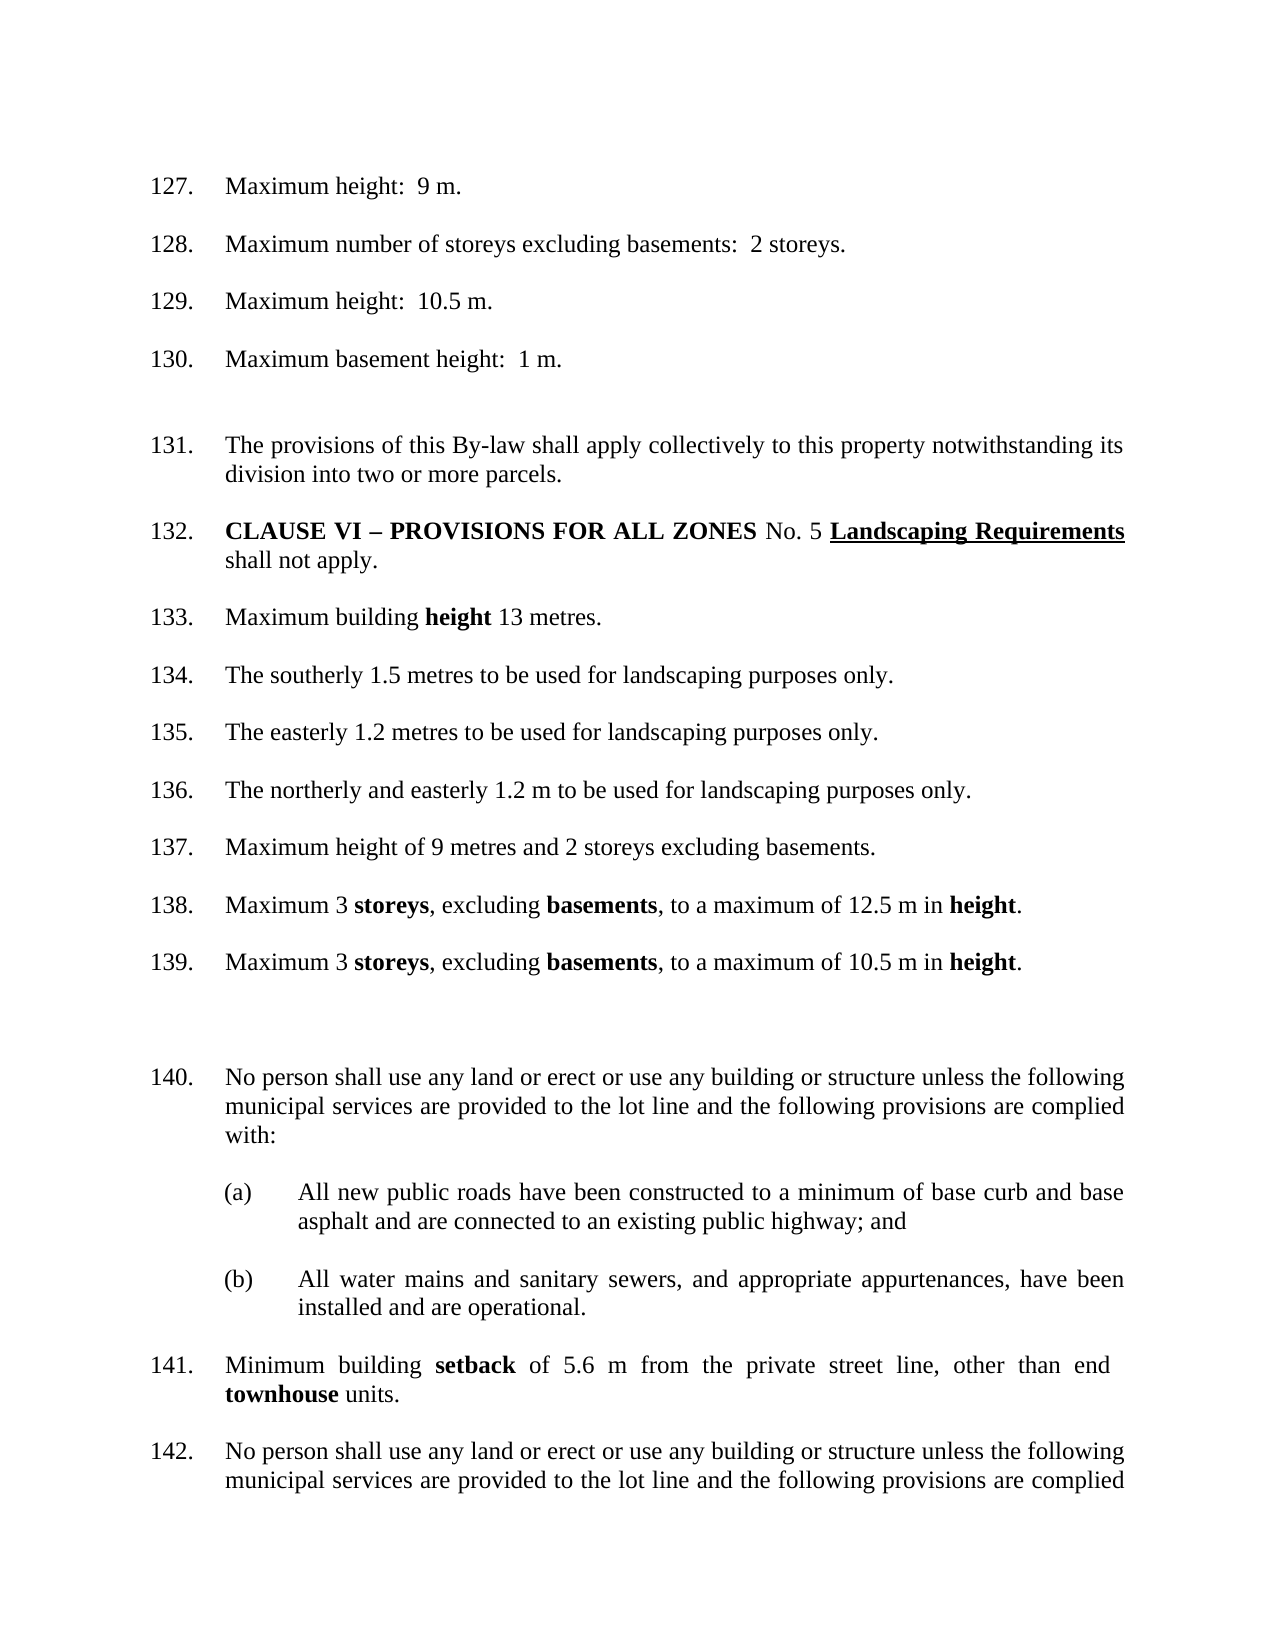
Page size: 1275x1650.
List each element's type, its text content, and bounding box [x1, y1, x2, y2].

text 127. Maximum height: 9 m. [150, 171, 1125, 200]
text 141. Minimum building setback of 5.6 m from the private street line, other than end townhouse units. [150, 1350, 1125, 1407]
text 142. No person shall use any land or erect or use any building or structure unless the following municipal services are provided to the lot line and the following provisions are complied [150, 1436, 1125, 1494]
list No person shall use any land or erect or use any building or structure unless the following municipal services are provided to the lot line and the following provisions are complied with: [150, 1062, 1125, 1149]
text 129. Maximum height: 10.5 m. [150, 286, 1125, 315]
list All new public roads have been constructed to a minimum of base curb and base asphalt and are connected to an existing public highway; and [224, 1177, 1125, 1235]
list The southerly 1.5 metres to be used for landscaping purposes only. [150, 660, 1125, 689]
list The easterly 1.2 metres to be used for landscaping purposes only. [150, 717, 1125, 746]
text 131. The provisions of this By-law shall apply collectively to this property notwithstanding its division into two or more parcels. [150, 430, 1125, 487]
list The northerly and easterly 1.2 m to be used for landscaping purposes only. [150, 775, 1125, 804]
list Maximum 3 storeys, excluding basements, to a maximum of 10.5 m in height. [150, 947, 1125, 976]
text 130. Maximum basement height: 1 m. [150, 344, 1125, 372]
text 128. Maximum number of storeys excluding basements: 2 storeys. [150, 229, 1125, 257]
list Maximum height of 9 metres and 2 storeys excluding basements. [150, 832, 1125, 861]
text 132. CLAUSE VI – PROVISIONS FOR ALL ZONES No. 5 Landscaping Requirements shall not apply. [150, 516, 1125, 574]
text (b) All water mains and sanitary sewers, and appropriate appurtenances, have been installed and are operational. [224, 1264, 1125, 1321]
list Maximum building height 13 metres. [150, 602, 1125, 631]
list Maximum 3 storeys, excluding basements, to a maximum of 12.5 m in height. [150, 890, 1125, 919]
